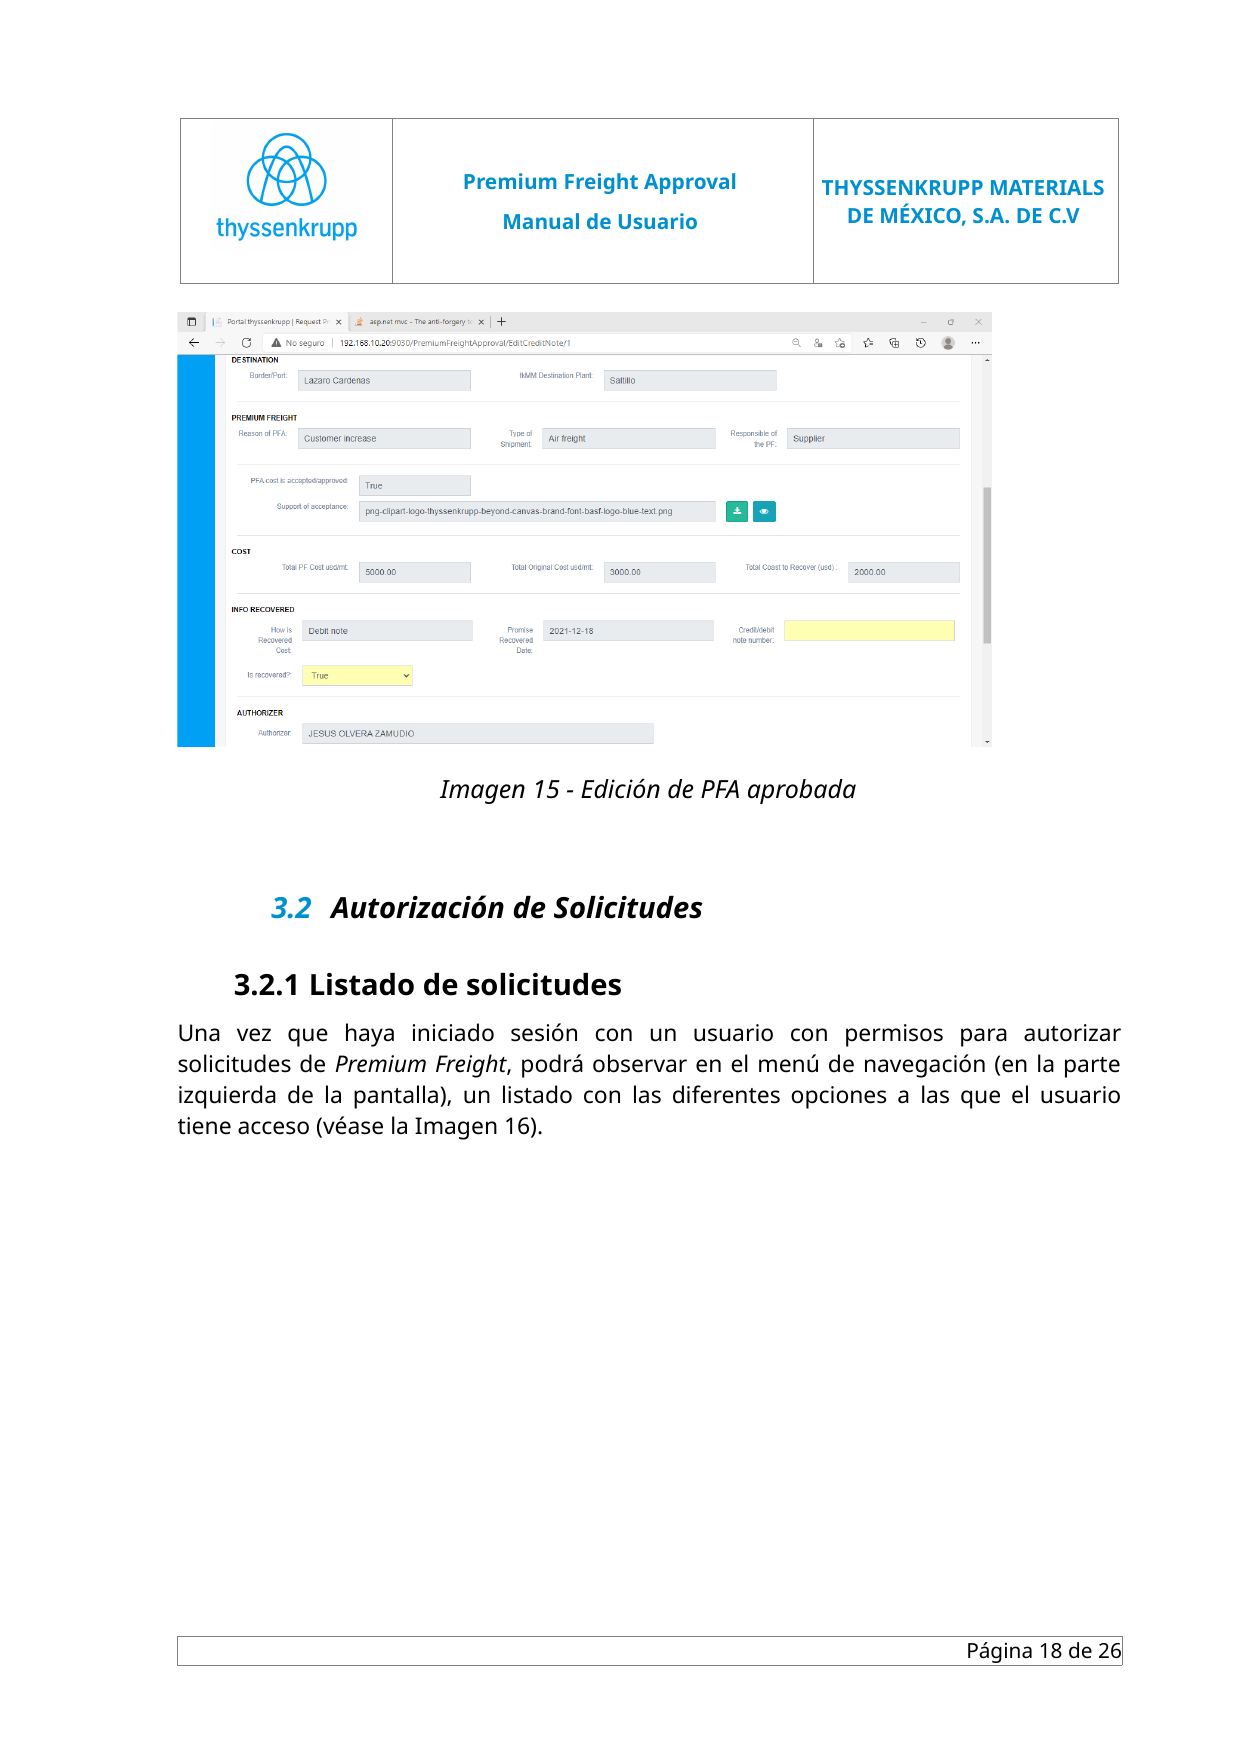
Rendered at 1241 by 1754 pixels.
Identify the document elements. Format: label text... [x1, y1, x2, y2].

subtitle Listado de solicitudes [233, 964, 1122, 1004]
text Una vez que haya iniciado sesión con un usuario con permisos para autorizar solicitudes de Premium Freight, podrá observar en el menú de navegación (en la parte izquierda de la pantalla), un listado con las diferentes opciones a las que el usuario tiene acceso (véase la Imagen 16). [177, 1017, 1122, 1142]
text Imagen 15 - Edición de PFA aprobada [177, 772, 1122, 806]
subtitle Autorización de Solicitudes [271, 887, 1122, 927]
